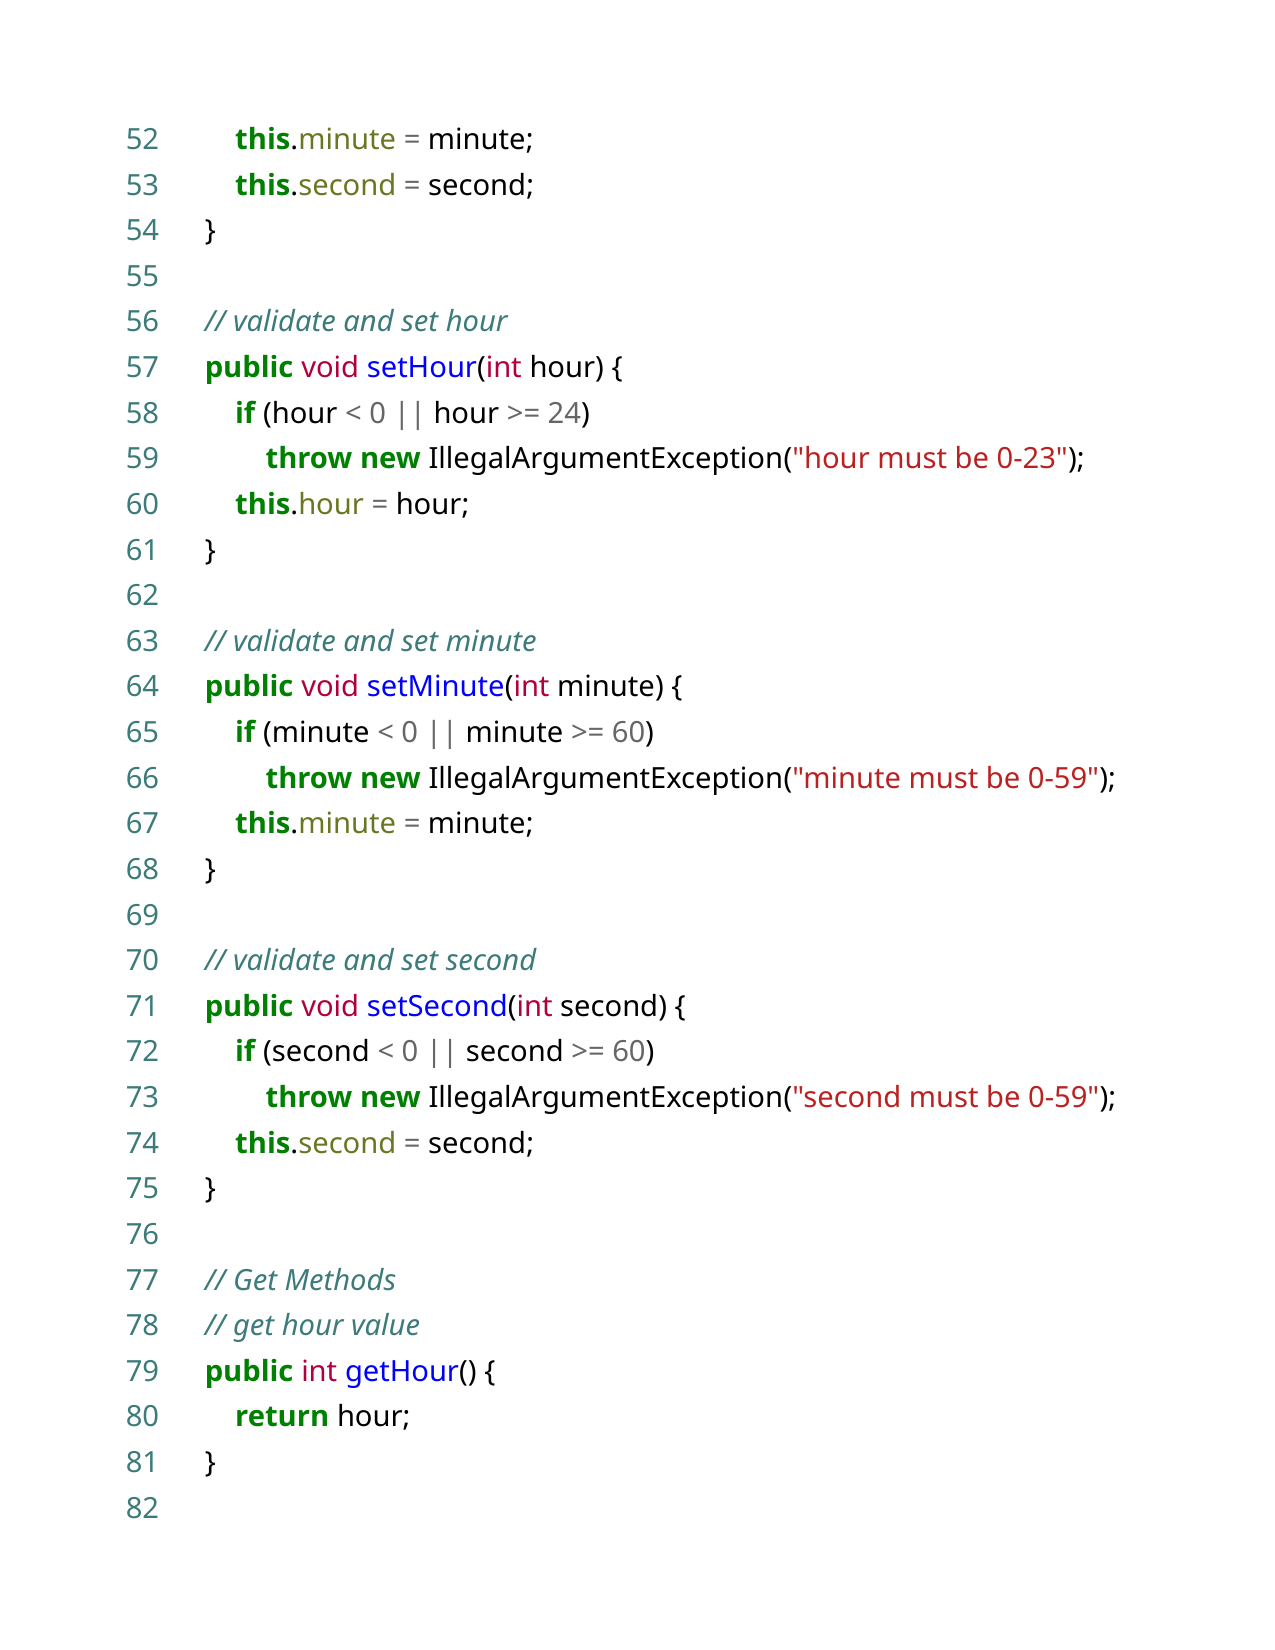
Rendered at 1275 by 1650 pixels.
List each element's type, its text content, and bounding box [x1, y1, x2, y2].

text 56 // validate and set hour [118, 301, 1157, 340]
text 79 public int getHour() { [118, 1350, 1157, 1390]
text 64 public void setMinute(int minute) { [118, 666, 1157, 705]
text 69 [118, 894, 1157, 933]
text 66 throw new IllegalArgumentException("minute must be 0-59"); [118, 757, 1157, 797]
text 65 if (minute < 0 || minute >= 60) [118, 711, 1157, 751]
text 75 } [118, 1167, 1157, 1207]
text 71 public void setSecond(int second) { [118, 985, 1157, 1025]
text 58 if (hour < 0 || hour >= 24) [118, 392, 1157, 432]
text 67 this.minute = minute; [118, 802, 1157, 842]
text 78 // get hour value [118, 1304, 1157, 1344]
text 60 this.hour = hour; [118, 483, 1157, 523]
text 62 [118, 574, 1157, 614]
text 57 public void setHour(int hour) { [118, 346, 1157, 386]
text 52 this.minute = minute; [118, 118, 1157, 158]
text 77 // Get Methods [118, 1259, 1157, 1298]
text 82 [118, 1487, 1157, 1527]
text 72 if (second < 0 || second >= 60) [118, 1031, 1157, 1070]
text 59 throw new IllegalArgumentException("hour must be 0-23"); [118, 437, 1157, 477]
text 80 return hour; [118, 1396, 1157, 1435]
text 63 // validate and set minute [118, 620, 1157, 660]
text 70 // validate and set second [118, 939, 1157, 979]
text 68 } [118, 848, 1157, 888]
text 55 [118, 255, 1157, 295]
text 53 this.second = second; [118, 164, 1157, 203]
text 73 throw new IllegalArgumentException("second must be 0-59"); [118, 1076, 1157, 1116]
text 74 this.second = second; [118, 1122, 1157, 1162]
text 76 [118, 1213, 1157, 1253]
text 54 } [118, 209, 1157, 249]
text 81 } [118, 1441, 1157, 1481]
text 61 } [118, 529, 1157, 568]
